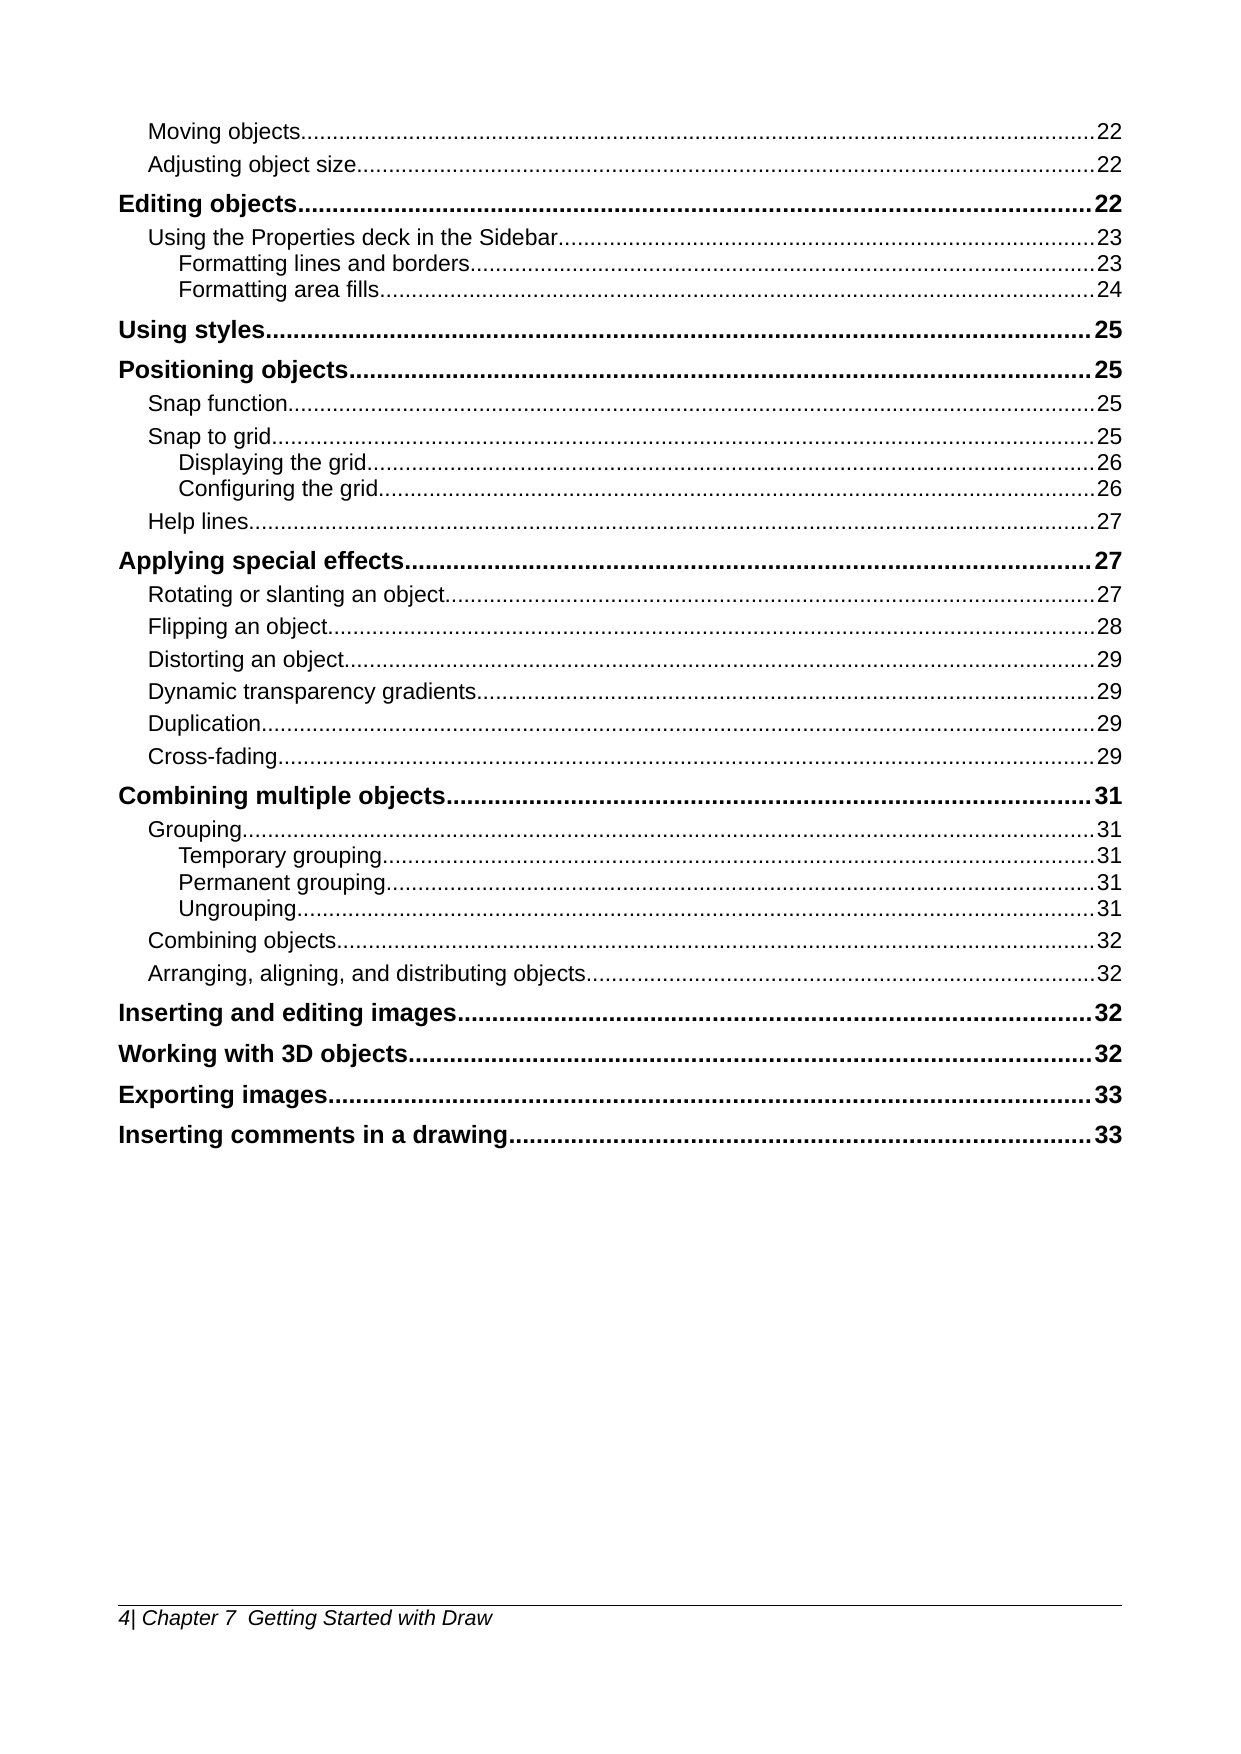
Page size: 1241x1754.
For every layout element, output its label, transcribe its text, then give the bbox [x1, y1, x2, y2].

text Configuring the grid 26 [178, 475, 1122, 502]
text Inserting comments in a drawing 33 [118, 1120, 1122, 1149]
text Applying special effects 27 [118, 546, 1122, 575]
text Using the Properties deck in the Sidebar 23 [148, 224, 1122, 250]
text Grouping 31 [148, 816, 1122, 842]
text Snap to grid 25 [148, 423, 1122, 449]
text Formatting area fills 24 [178, 276, 1122, 303]
text Positioning objects 25 [118, 355, 1122, 384]
text Permanent grouping 31 [178, 869, 1122, 895]
text Help lines 27 [148, 508, 1122, 534]
text Combining multiple objects 31 [118, 781, 1122, 810]
text Adjusting object size 22 [148, 151, 1122, 177]
text Cross-fading 29 [148, 743, 1122, 769]
text Flipping an object 28 [148, 613, 1122, 639]
text Ungrouping 31 [178, 895, 1122, 921]
text Combining objects 32 [148, 927, 1122, 954]
text Working with 3D objects 32 [118, 1039, 1122, 1068]
text Exporting images 33 [118, 1079, 1122, 1108]
text Using styles 25 [118, 315, 1122, 343]
text Duplication 29 [148, 710, 1122, 737]
text Formatting lines and borders 23 [178, 250, 1122, 276]
text Moving objects 22 [148, 118, 1122, 144]
text Rotating or slanting an object 27 [148, 581, 1122, 607]
text Editing objects 22 [118, 189, 1122, 218]
text Displaying the grid 26 [178, 449, 1122, 475]
text Arranging, aligning, and distributing objects 32 [148, 960, 1122, 986]
text Dynamic transparency gradients 29 [148, 678, 1122, 704]
text Distorting an object 29 [148, 646, 1122, 672]
text Snap function 25 [148, 390, 1122, 417]
text Inserting and editing images 32 [118, 998, 1122, 1027]
text Temporary grouping 31 [178, 842, 1122, 869]
